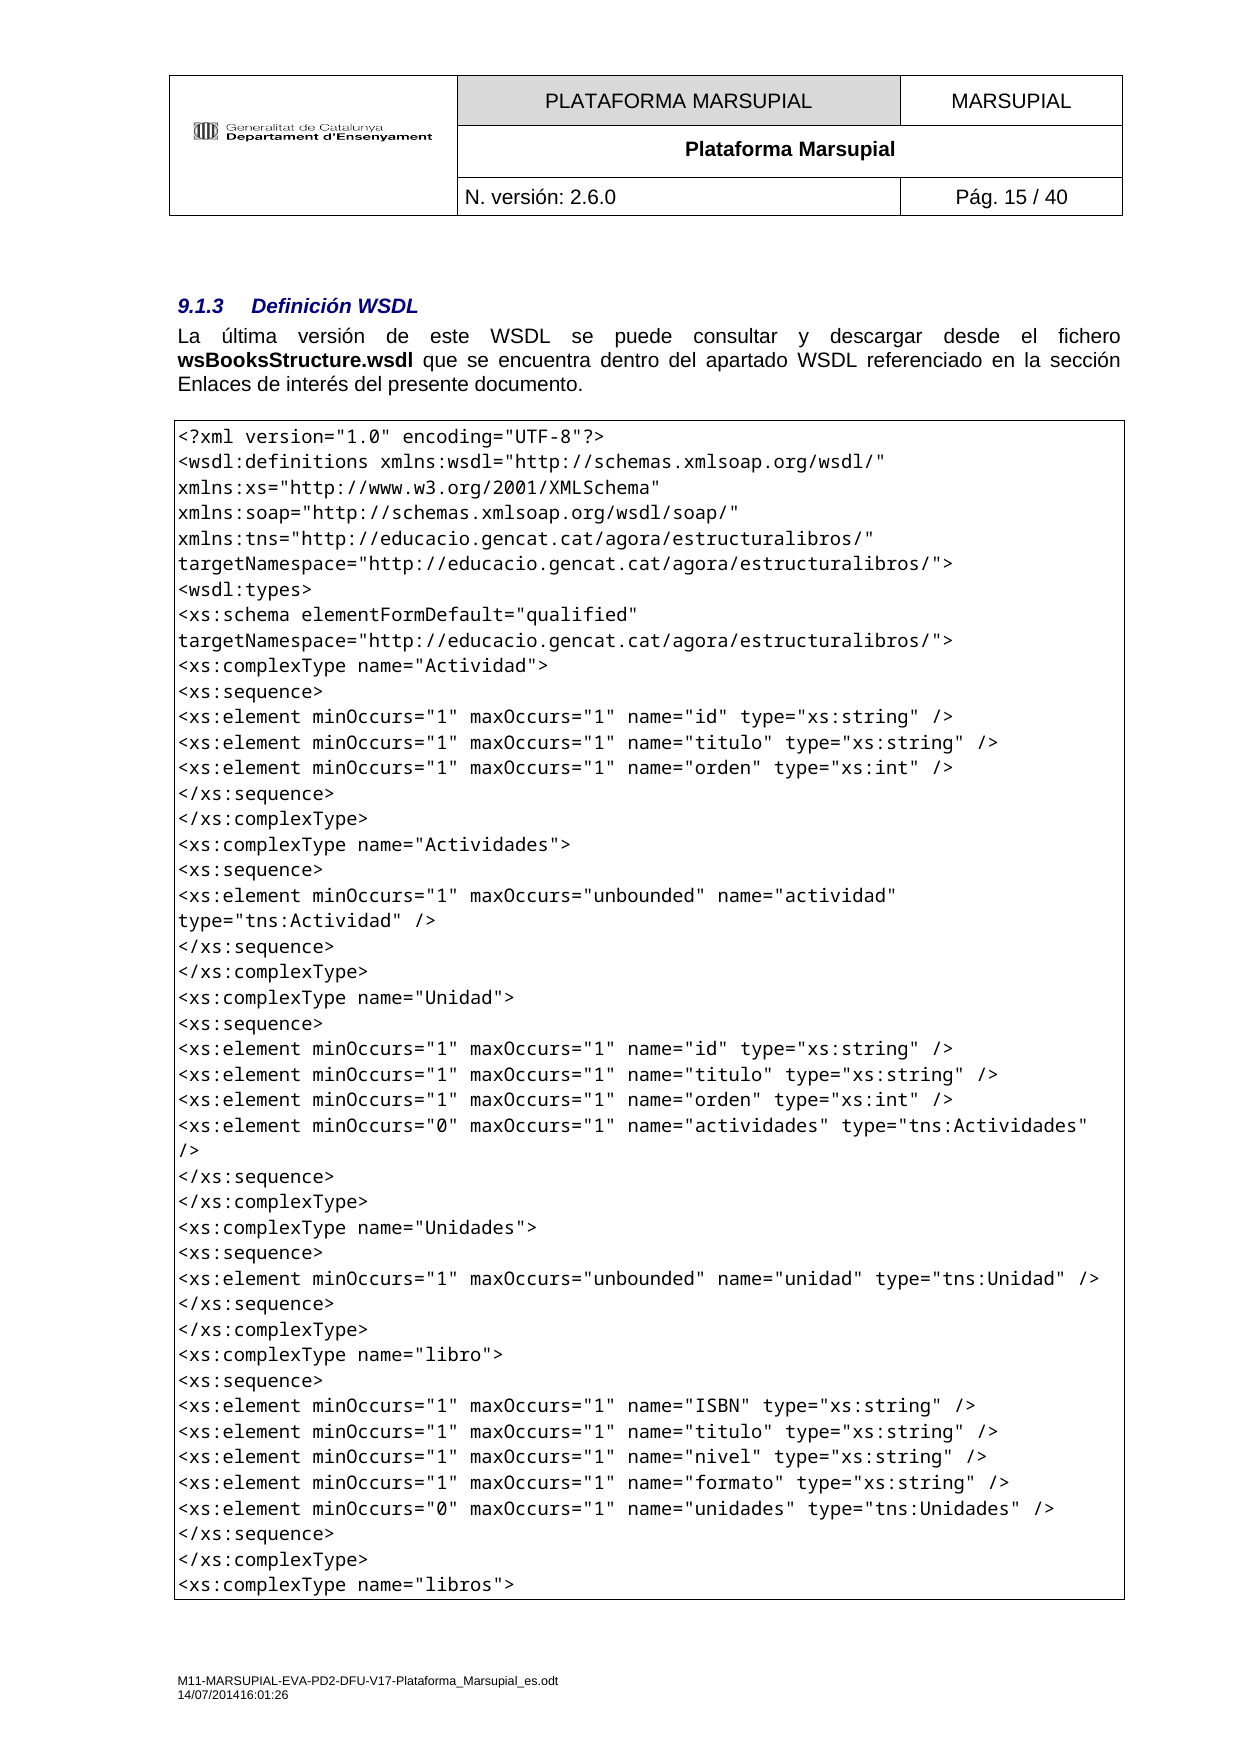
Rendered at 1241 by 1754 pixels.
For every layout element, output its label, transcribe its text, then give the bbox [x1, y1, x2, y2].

text </xs:sequence> [177, 933, 1122, 959]
text <xs:element minOccurs="1" maxOccurs="1" name="titulo" type="xs:string" /> [177, 1418, 1122, 1444]
text <xs:complexType name="Unidad"> [177, 984, 1122, 1010]
text <xs:schema elementFormDefault="qualified" targetNamespace="http://educacio.gencat.cat/agora/estructuralibros/"> [177, 602, 1122, 653]
text </xs:sequence> [177, 780, 1122, 806]
text <xs:complexType name="libros"> [175, 1568, 1124, 1599]
text <xs:sequence> [177, 857, 1122, 882]
text <xs:complexType name="libro"> [177, 1342, 1122, 1367]
text </xs:complexType> [177, 1188, 1122, 1214]
text <xs:element minOccurs="1" maxOccurs="1" name="orden" type="xs:int" /> [177, 1086, 1122, 1112]
text <xs:element minOccurs="1" maxOccurs="unbounded" name="unidad" type="tns:Unidad" /> [177, 1265, 1122, 1291]
text <xs:element minOccurs="1" maxOccurs="1" name="formato" type="xs:string" /> [177, 1469, 1122, 1495]
text <xs:sequence> [177, 1367, 1122, 1393]
text <xs:element minOccurs="1" maxOccurs="unbounded" name="actividad" type="tns:Actividad" /> [177, 882, 1122, 933]
text </xs:complexType> [177, 1546, 1122, 1568]
text <?xml version="1.0" encoding="UTF-8"?> [175, 421, 1124, 448]
text </xs:complexType> [177, 1316, 1122, 1342]
text <xs:sequence> [177, 1010, 1122, 1035]
text <xs:element minOccurs="0" maxOccurs="1" name="actividades" type="tns:Actividades" /> [177, 1112, 1122, 1163]
text <xs:element minOccurs="1" maxOccurs="1" name="id" type="xs:string" /> [177, 1035, 1122, 1061]
text <xs:element minOccurs="1" maxOccurs="1" name="titulo" type="xs:string" /> [177, 1061, 1122, 1086]
text La última versión de este WSDL se puede consultar y descargar desde el fichero wsBooksStructure.wsdl que se encuentra dentro del apartado WSDL referenciado en la sección Enlaces de interés del presente documento. [177, 324, 1122, 396]
text </xs:complexType> [177, 806, 1122, 831]
text <xs:element minOccurs="1" maxOccurs="1" name="id" type="xs:string" /> [177, 704, 1122, 729]
text <xs:element minOccurs="1" maxOccurs="1" name="ISBN" type="xs:string" /> [177, 1393, 1122, 1418]
text <xs:complexType name="Actividades"> [177, 831, 1122, 857]
text <xs:sequence> [177, 1239, 1122, 1265]
text <wsdl:definitions xmlns:wsdl="http://schemas.xmlsoap.org/wsdl/" xmlns:xs="http://www.w3.org/2001/XMLSchema" xmlns:soap="http://schemas.xmlsoap.org/wsdl/soap/" xmlns:tns="http://educacio.gencat.cat/agora/estructuralibros/" targetNamespace="http://educacio.gencat.cat/agora/estructuralibros/"> [177, 448, 1122, 576]
text <xs:element minOccurs="1" maxOccurs="1" name="orden" type="xs:int" /> [177, 755, 1122, 780]
text <xs:sequence> [177, 678, 1122, 704]
text <xs:element minOccurs="0" maxOccurs="1" name="unidades" type="tns:Unidades" /> [177, 1495, 1122, 1520]
text <xs:complexType name="Unidades"> [177, 1214, 1122, 1239]
text <wsdl:types> [177, 576, 1122, 602]
text <xs:element minOccurs="1" maxOccurs="1" name="titulo" type="xs:string" /> [177, 729, 1122, 755]
text <xs:complexType name="Actividad"> [177, 653, 1122, 678]
text </xs:sequence> [177, 1520, 1122, 1546]
subtitle Definición WSDL [177, 294, 1122, 318]
text </xs:complexType> [177, 959, 1122, 984]
text <xs:element minOccurs="1" maxOccurs="1" name="nivel" type="xs:string" /> [177, 1444, 1122, 1469]
text </xs:sequence> [177, 1163, 1122, 1188]
text </xs:sequence> [177, 1291, 1122, 1316]
